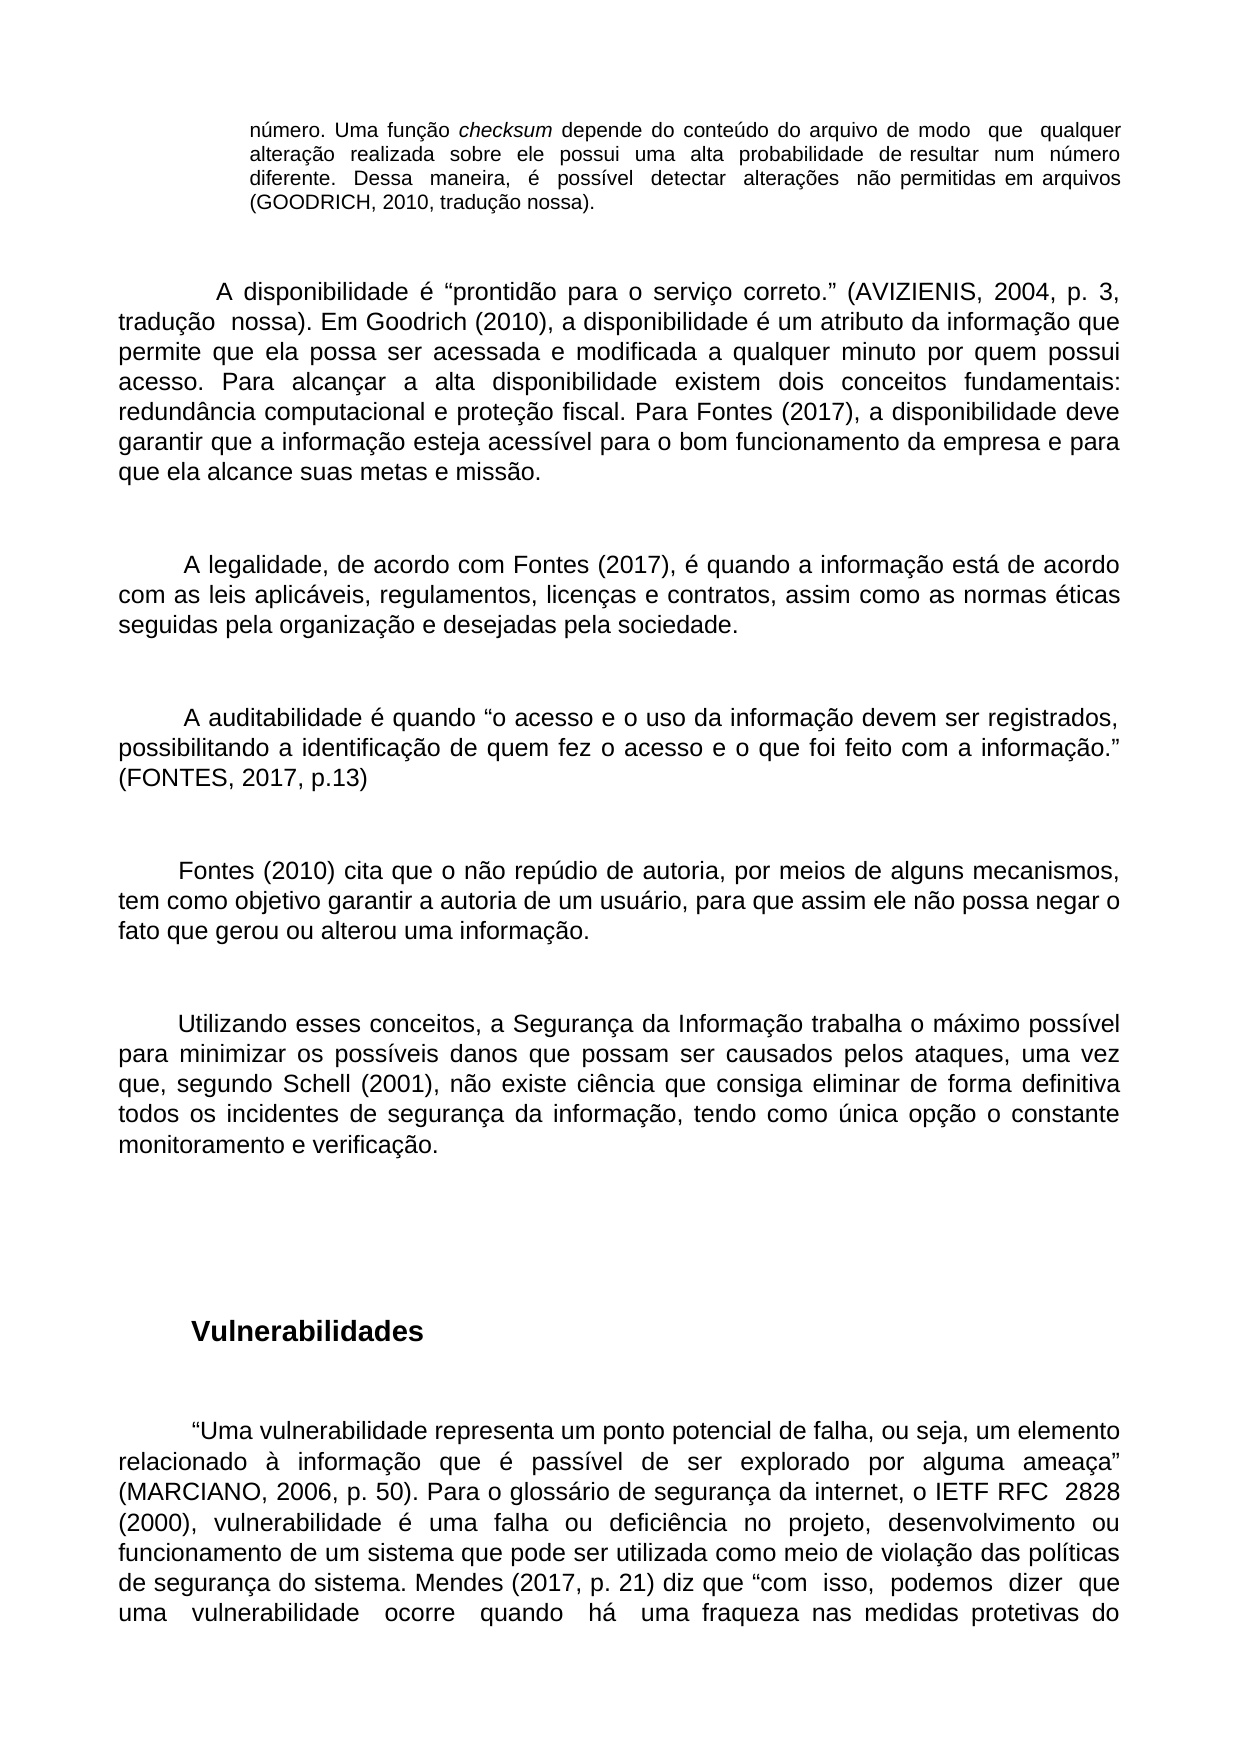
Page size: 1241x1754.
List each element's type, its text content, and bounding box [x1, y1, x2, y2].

text Fontes (2010) cita que o não repúdio de autoria, por meios de alguns mecanismos, tem como objetivo garantir a autoria de um usuário, para que assim ele não possa negar o fato que gerou ou alterou uma informação. [118, 856, 1122, 945]
text A disponibilidade é “prontidão para o serviço correto.” (AVIZIENIS, 2004, p. 3, tradução nossa). Em Goodrich (2010), a disponibilidade é um atributo da informação que permite que ela possa ser acessada e modificada a qualquer minuto por quem possui acesso. Para alcançar a alta disponibilidade existem dois conceitos fundamentais: redundância computacional e proteção fiscal. Para Fontes (2017), a disponibilidade deve garantir que a informação esteja acessível para o bom funcionamento da empresa e para que ela alcance suas metas e missão. [118, 277, 1122, 486]
text Utilizando esses conceitos, a Segurança da Informação trabalha o máximo possível para minimizar os possíveis danos que possam ser causados pelos ataques, uma vez que, segundo Schell (2001), não existe ciência que consiga eliminar de forma definitiva todos os incidentes de segurança da informação, tendo como única opção o constante monitoramento e verificação. [118, 1009, 1122, 1158]
text A auditabilidade é quando “o acesso e o uso da informação devem ser registrados, possibilitando a identificação de quem fez o acesso e o que foi feito com a informação.” (FONTES, 2017, p.13) [118, 703, 1122, 792]
text “Uma vulnerabilidade representa um ponto potencial de falha, ou seja, um elemento relacionado à informação que é passível de ser explorado por alguma ameaça” (MARCIANO, 2006, p. 50). Para o glossário de segurança da internet, o IETF RFC 2828 (2000), vulnerabilidade é uma falha ou deficiência no projeto, desenvolvimento ou funcionamento de um sistema que pode ser utilizada como meio de violação das políticas de segurança do sistema. Mendes (2017, p. 21) diz que “com isso, podemos dizer que uma vulnerabilidade ocorre quando há uma fraqueza nas medidas protetivas do [118, 1412, 1122, 1627]
list número. Uma função checksum depende do conteúdo do arquivo de modo que qualquer alteração realizada sobre ele possui uma alta probabilidade de resultar num número diferente. Dessa maneira, é possível detectar alterações não permitidas em arquivos (GOODRICH, 2010, tradução nossa). [206, 118, 1122, 214]
text A legalidade, de acordo com Fontes (2017), é quando a informação está de acordo com as leis aplicáveis, regulamentos, licenças e contratos, assim como as normas éticas seguidas pela organização e desejadas pela sociedade. [118, 550, 1122, 639]
text Vulnerabilidades [118, 1314, 1122, 1348]
